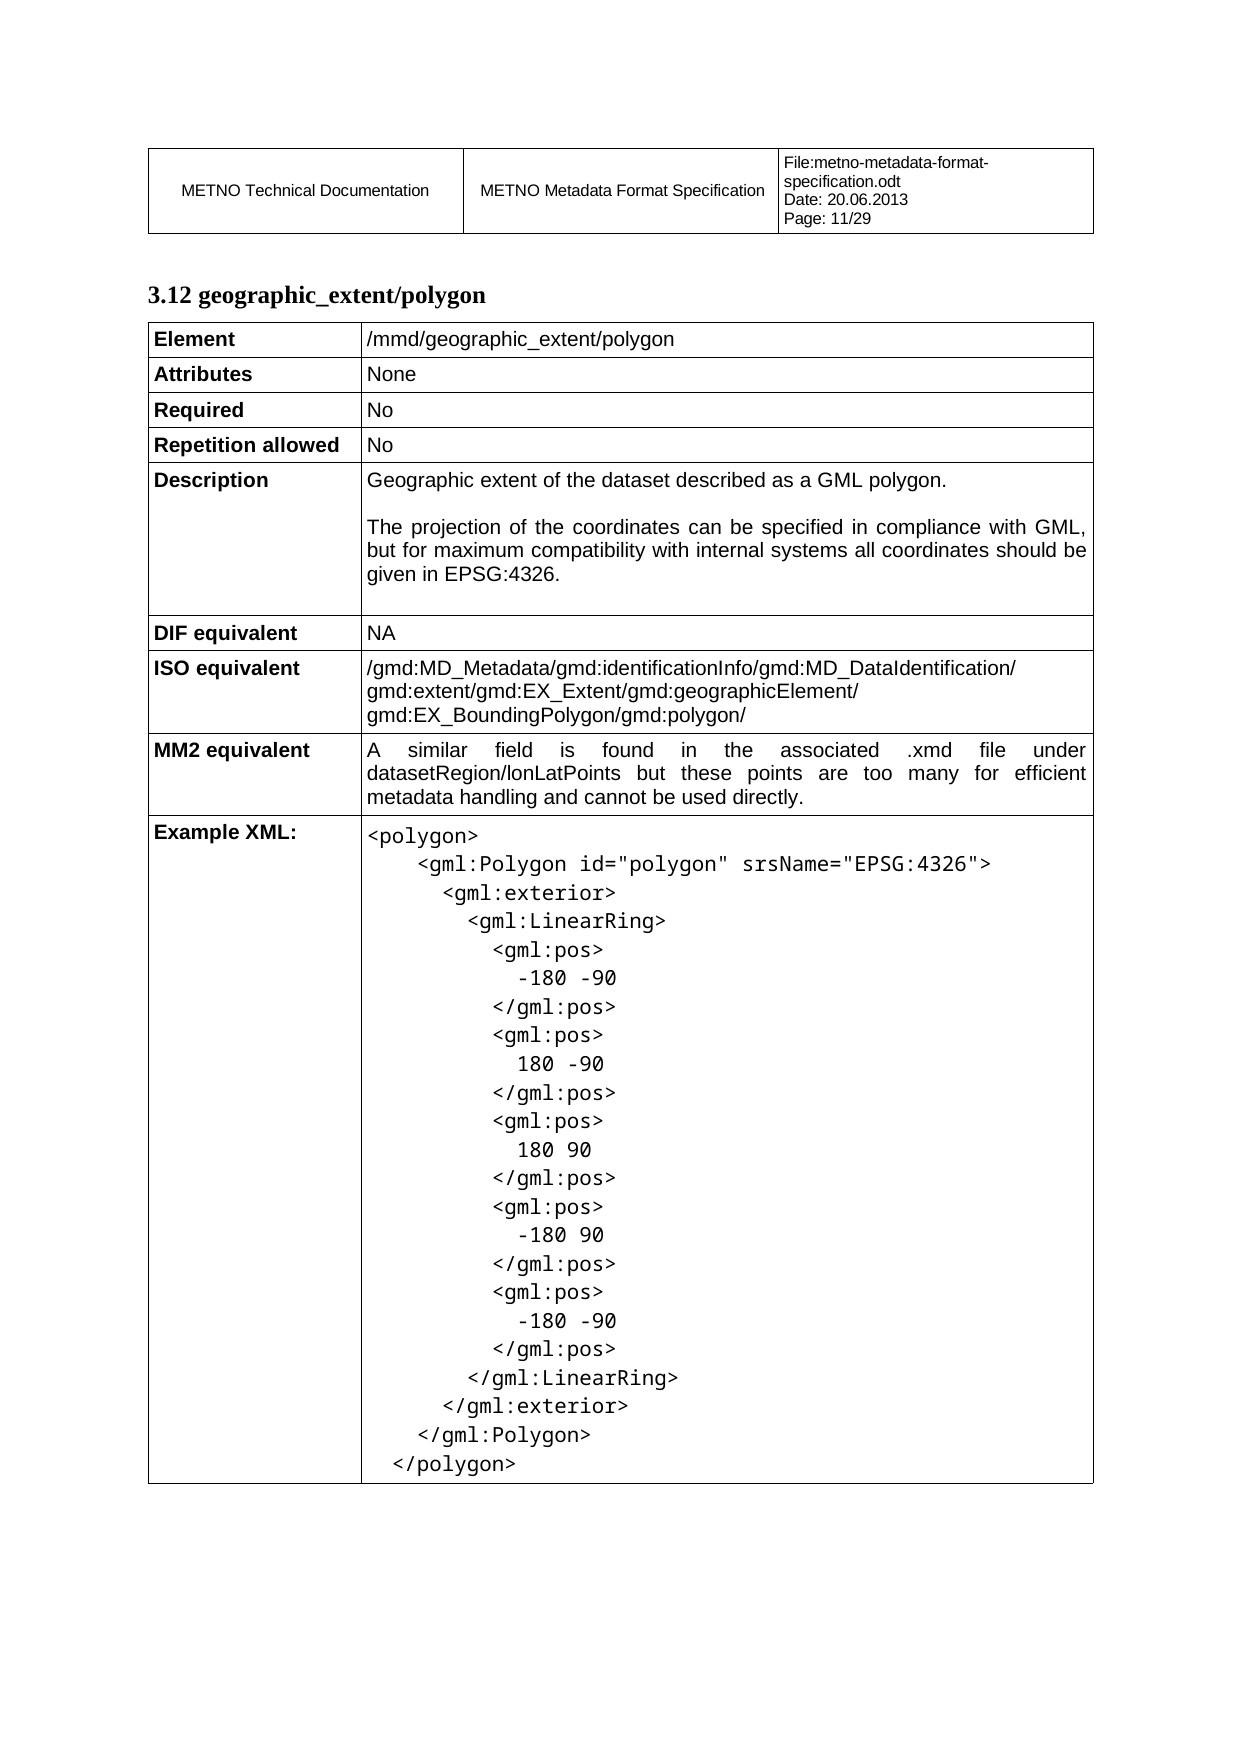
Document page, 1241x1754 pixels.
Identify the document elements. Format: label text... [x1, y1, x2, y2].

table_cell No [362, 393, 1093, 427]
table_cell ISO equivalent [149, 651, 361, 733]
table_cell <polygon> <gml:Polygon id="polygon" srsName="EPSG:4326"> <gml:exterior> <gml:LinearRing> <gml:pos> -180 -90 </gml:pos> <gml:pos> 180 -90 </gml:pos> <gml:pos> 180 90 </gml:pos> <gml:pos> -180 90 </gml:pos> <gml:pos> -180 -90 </gml:pos> </gml:LinearRing> </gml:exterior> </gml:Polygon> </polygon> [362, 816, 1093, 1483]
table_cell Repetition allowed [149, 428, 361, 462]
table_header Element [149, 323, 361, 357]
subtitle geographic_extent/polygon [148, 281, 1093, 309]
table_cell Required [149, 393, 361, 427]
table_cell A similar field is found in the associated .xmd file under datasetRegion/lonLatPoints but these points are too many for efficient metadata handling and cannot be used directly. [362, 734, 1093, 815]
table_cell No [362, 428, 1093, 462]
table_cell NA [362, 616, 1093, 650]
table_cell Geographic extent of the dataset described as a GML polygon. The projection of the coordinates can be specified in compliance with GML, but for maximum compatibility with internal systems all coordinates should be given in EPSG:4326. [362, 463, 1093, 615]
table_header /mmd/geographic_extent/polygon [362, 323, 1093, 357]
table_cell Example XML: [149, 816, 361, 1483]
table_cell DIF equivalent [149, 616, 361, 650]
table_cell Attributes [149, 358, 361, 392]
table_cell /gmd:MD_Metadata/gmd:identificationInfo/gmd:MD_DataIdentification/gmd:extent/gmd:EX_Extent/gmd:geographicElement/gmd:EX_BoundingPolygon/gmd:polygon/ [362, 651, 1093, 733]
table_cell Description [149, 463, 361, 615]
table_cell None [362, 358, 1093, 392]
table_cell MM2 equivalent [149, 734, 361, 815]
